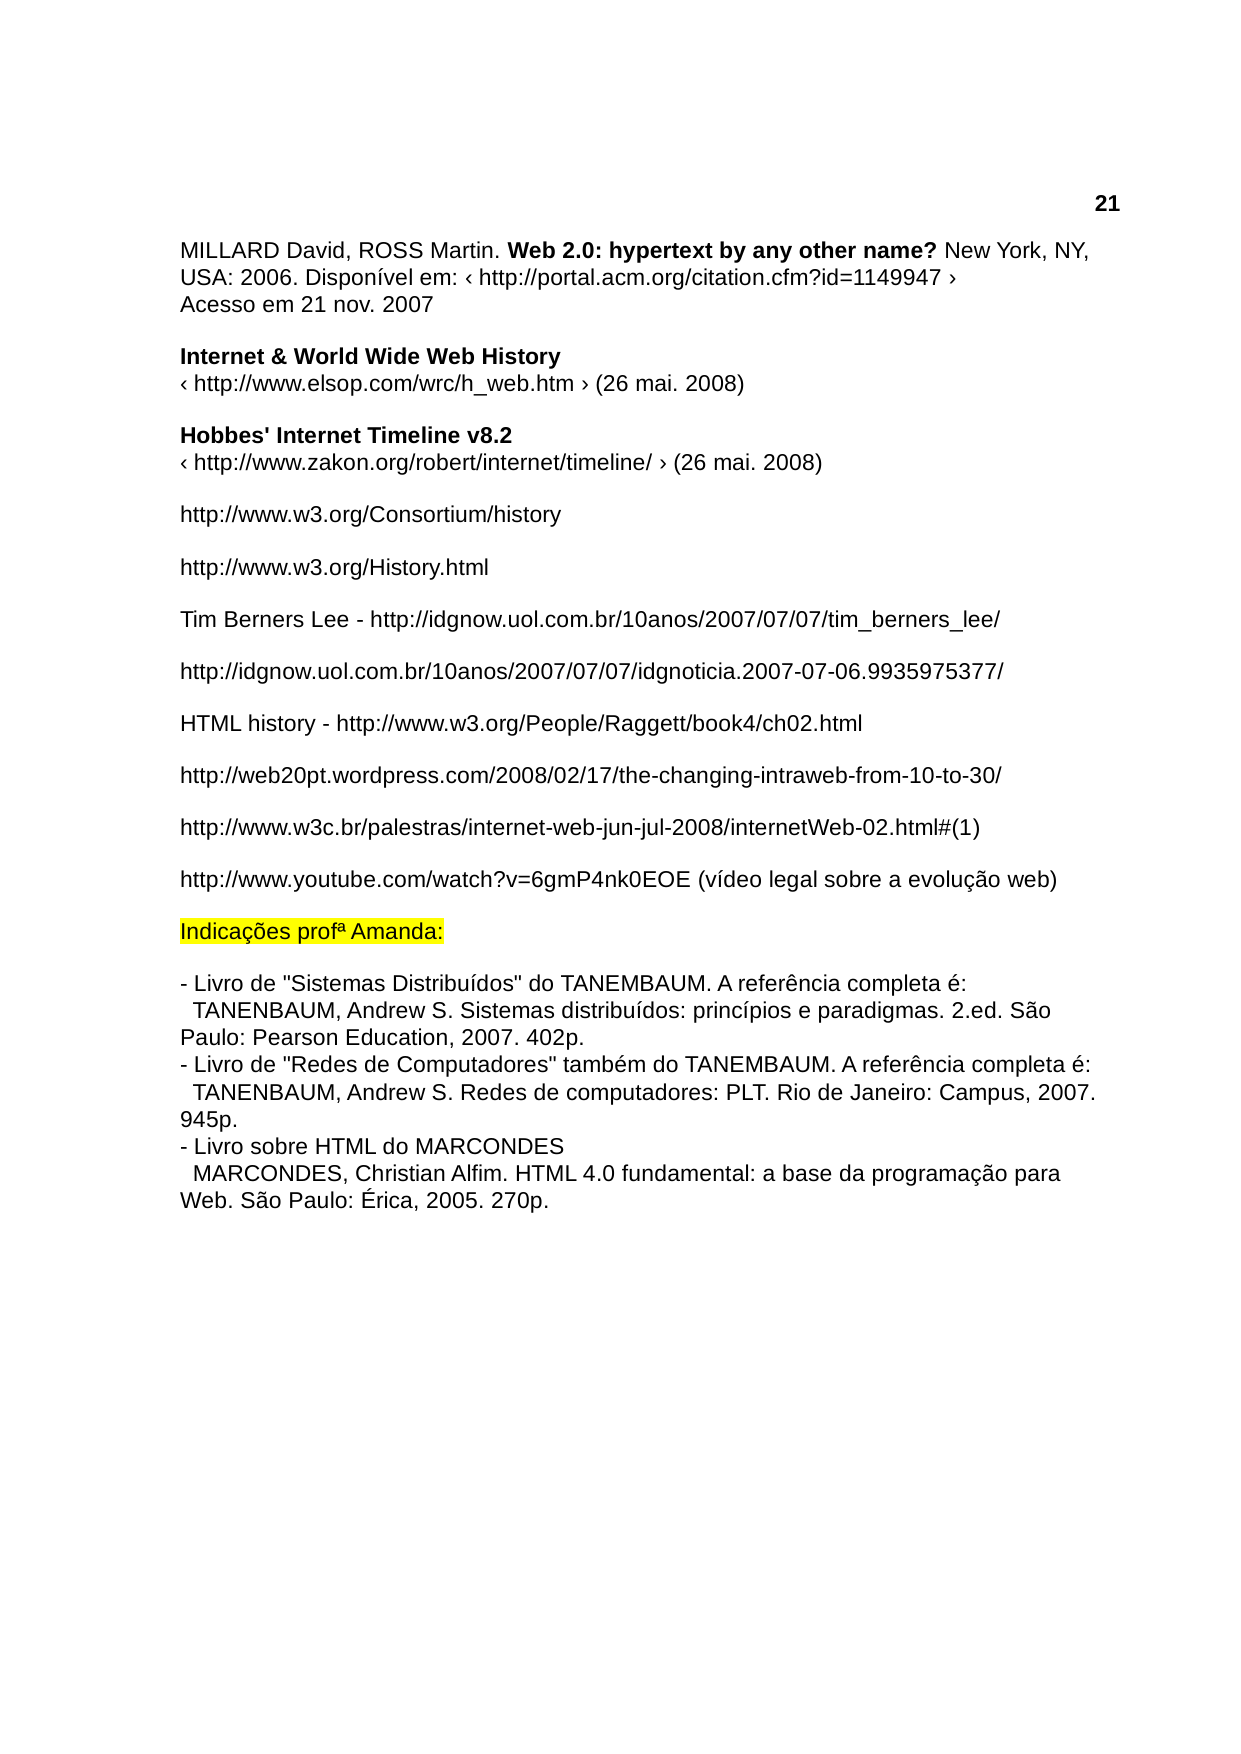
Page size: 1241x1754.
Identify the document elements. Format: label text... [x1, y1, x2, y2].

text http://www.w3.org/Consortium/history [180, 501, 1122, 528]
text http://www.w3c.br/palestras/internet-web-jun-jul-2008/internetWeb-02.html#(1) [180, 813, 1122, 840]
text Hobbes' Internet Timeline v8.2 ‹ http://www.zakon.org/robert/internet/timeline/ › (26 mai. 2008) [180, 422, 1122, 476]
text Tim Berners Lee - http://idgnow.uol.com.br/10anos/2007/07/07/tim_berners_lee/ [180, 605, 1122, 632]
text Internet & World Wide Web History ‹ http://www.elsop.com/wrc/h_web.htm › (26 mai. 2008) [180, 342, 1122, 397]
text http://www.youtube.com/watch?v=6gmP4nk0EOE (vídeo legal sobre a evolução web) [180, 865, 1122, 892]
text HTML history - http://www.w3.org/People/Raggett/book4/ch02.html [180, 709, 1122, 736]
text MILLARD David, ROSS Martin. Web 2.0: hypertext by any other name? New York, NY, USA: 2006. Disponível em: ‹ http://portal.acm.org/citation.cfm?id=1149947 › Acesso em 21 nov. 2007 [180, 236, 1122, 317]
text Indicações profª Amanda: [180, 917, 1122, 944]
text http://www.w3.org/History.html [180, 553, 1122, 580]
text - Livro de "Sistemas Distribuídos" do TANEMBAUM. A referência completa é: TANENBAUM, Andrew S. Sistemas distribuídos: princípios e paradigmas. 2.ed. São Paulo: Pearson Education, 2007. 402p. - Livro de "Redes de Computadores" também do TANEMBAUM. A referência completa é: TANENBAUM, Andrew S. Redes de computadores: PLT. Rio de Janeiro: Campus, 2007. 945p. - Livro sobre HTML do MARCONDES MARCONDES, Christian Alfim. HTML 4.0 fundamental: a base da programação para Web. São Paulo: Érica, 2005. 270p. [180, 969, 1122, 1213]
text http://web20pt.wordpress.com/2008/02/17/the-changing-intraweb-from-10-to-30/ [180, 761, 1122, 788]
text http://idgnow.uol.com.br/10anos/2007/07/07/idgnoticia.2007-07-06.9935975377/ [180, 657, 1122, 684]
